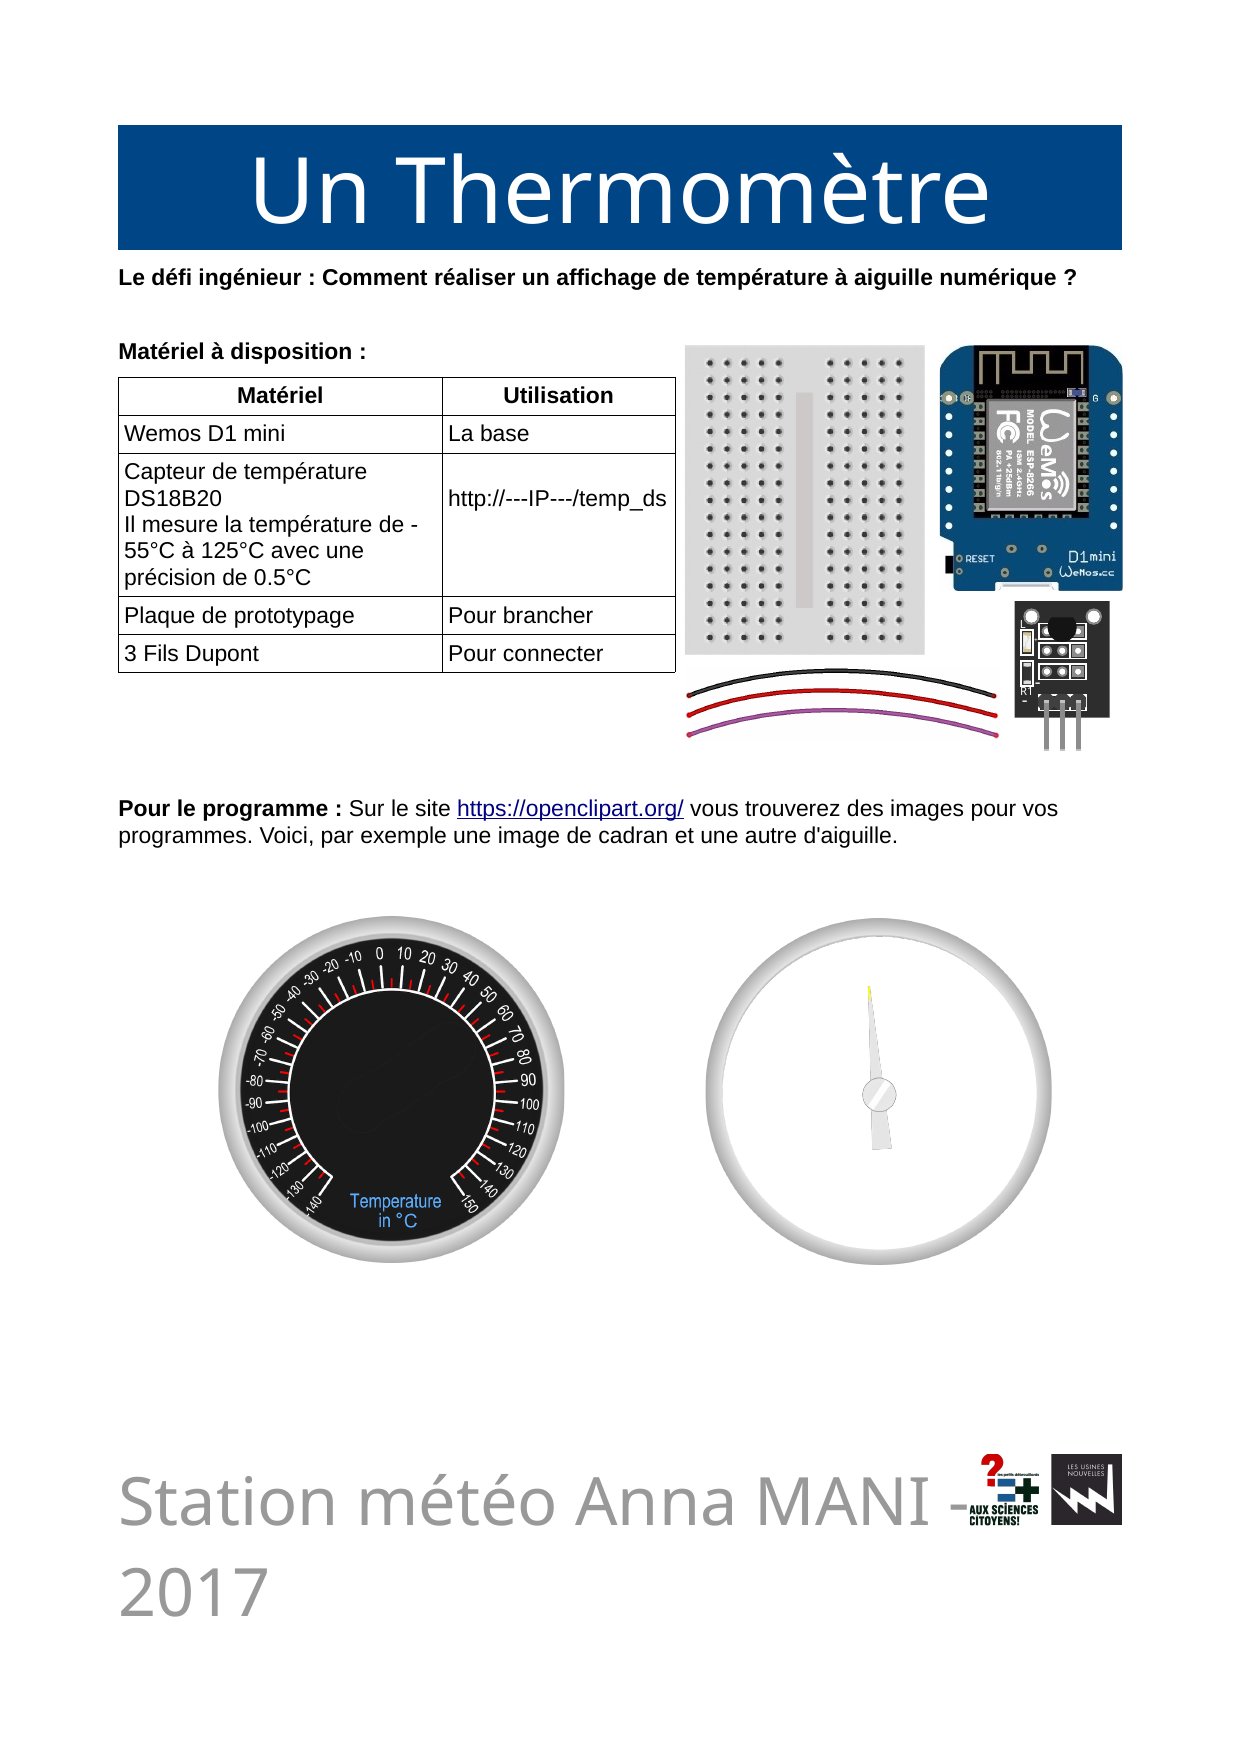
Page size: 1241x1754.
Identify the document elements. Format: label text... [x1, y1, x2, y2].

table_cell Wemos D1 mini [119, 416, 442, 452]
picture [685, 666, 1001, 741]
table_cell 3 Fils Dupont [119, 635, 442, 672]
subtitle Un Thermomètre [118, 125, 1122, 250]
picture [705, 918, 1052, 1265]
table_cell La base [443, 416, 675, 452]
table_cell Capteur de température DS18B20 Il mesure la température de -55°C à 125°C avec une précision de 0.5°C [119, 454, 442, 596]
table_cell Pour brancher [443, 597, 675, 634]
table_cell http://---IP---/temp_ds [443, 454, 675, 596]
text Pour le programme : Sur le site https://openclipart.org/ vous trouverez des images pour vos programmes. Voici, par exemple une image de cadran et une autre d'aiguille. [118, 795, 1122, 848]
picture [684, 345, 925, 655]
table_cell Plaque de prototypage [119, 597, 442, 634]
picture [218, 916, 565, 1263]
subtitle Le défi ingénieur : Comment réaliser un affichage de température à aiguille numérique ? [118, 264, 1122, 290]
picture [1051, 1454, 1122, 1525]
picture [969, 1454, 1039, 1526]
table_header Utilisation [443, 378, 675, 414]
picture [939, 345, 1123, 591]
text Matériel à disposition : [118, 338, 1122, 364]
table_header Matériel [119, 378, 442, 414]
table_cell Pour connecter [443, 635, 675, 672]
